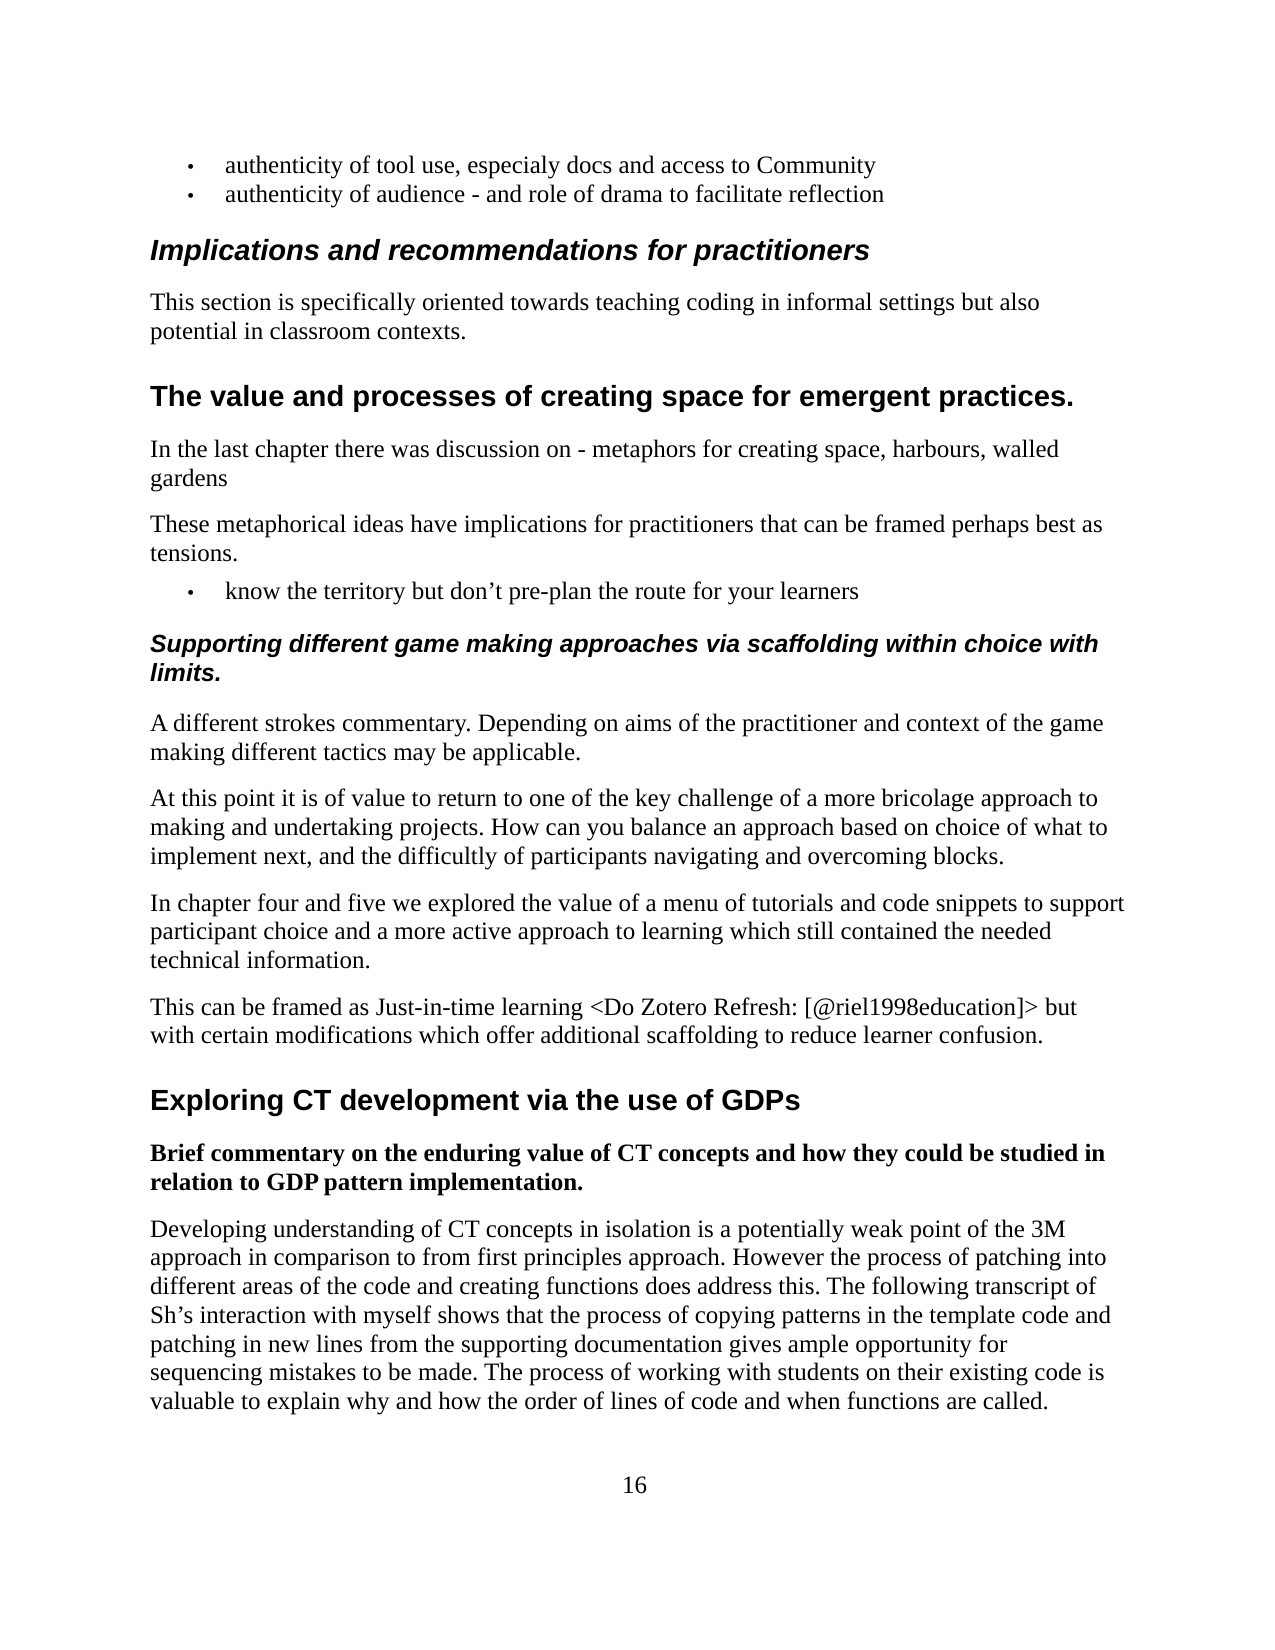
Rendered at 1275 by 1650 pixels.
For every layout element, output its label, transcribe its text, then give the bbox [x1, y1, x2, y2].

text In chapter four and five we explored the value of a menu of tutorials and code snippets to support participant choice and a more active approach to learning which still contained the needed technical information. [150, 888, 1125, 974]
subtitle The value and processes of creating space for emergent practices. [150, 379, 1125, 412]
text Developing understanding of CT concepts in isolation is a potentially weak point of the 3M approach in comparison to from first principles approach. However the process of patching into different areas of the code and creating functions does address this. The following transcript of Sh’s interaction with myself shows that the process of copying patterns in the template code and patching in new lines from the supporting documentation gives ample opportunity for sequencing mistakes to be made. The process of working with students on their existing code is valuable to explain why and how the order of lines of code and when functions are called. [150, 1214, 1125, 1415]
text Brief commentary on the enduring value of CT concepts and how they could be studied in relation to GDP pattern implementation. [150, 1138, 1125, 1196]
text This can be framed as Just-in-time learning <Do Zotero Refresh: [@riel1998education]> but with certain modifications which offer additional scaffolding to reduce learner confusion. [150, 992, 1125, 1049]
subtitle Implications and recommendations for practitioners [150, 232, 1125, 266]
subtitle Supporting different game making approaches via scaffolding within choice with limits. [150, 629, 1125, 687]
text A different strokes commentary. Depending on aims of the practitioner and context of the game making different tactics may be applicable. [150, 708, 1125, 766]
text These metaphorical ideas have implications for practitioners that can be framed perhaps best as tensions. [150, 509, 1125, 567]
list authenticity of audience - and role of drama to facilitate reflection [187, 179, 1125, 207]
list authenticity of tool use, especialy docs and access to Community [187, 150, 1125, 179]
text This section is specifically oriented towards teaching coding in informal settings but also potential in classroom contexts. [150, 287, 1125, 345]
text At this point it is of value to return to one of the key challenge of a more bricolage approach to making and undertaking projects. How can you balance an approach based on choice of what to implement next, and the difficultly of participants navigating and overcoming blocks. [150, 783, 1125, 870]
text In the last chapter there was discussion on - metaphors for creating space, harbours, walled gardens [150, 434, 1125, 491]
subtitle Exploring CT development via the use of GDPs [150, 1083, 1125, 1117]
list know the territory but don’t pre-plan the route for your learners [187, 576, 1125, 604]
